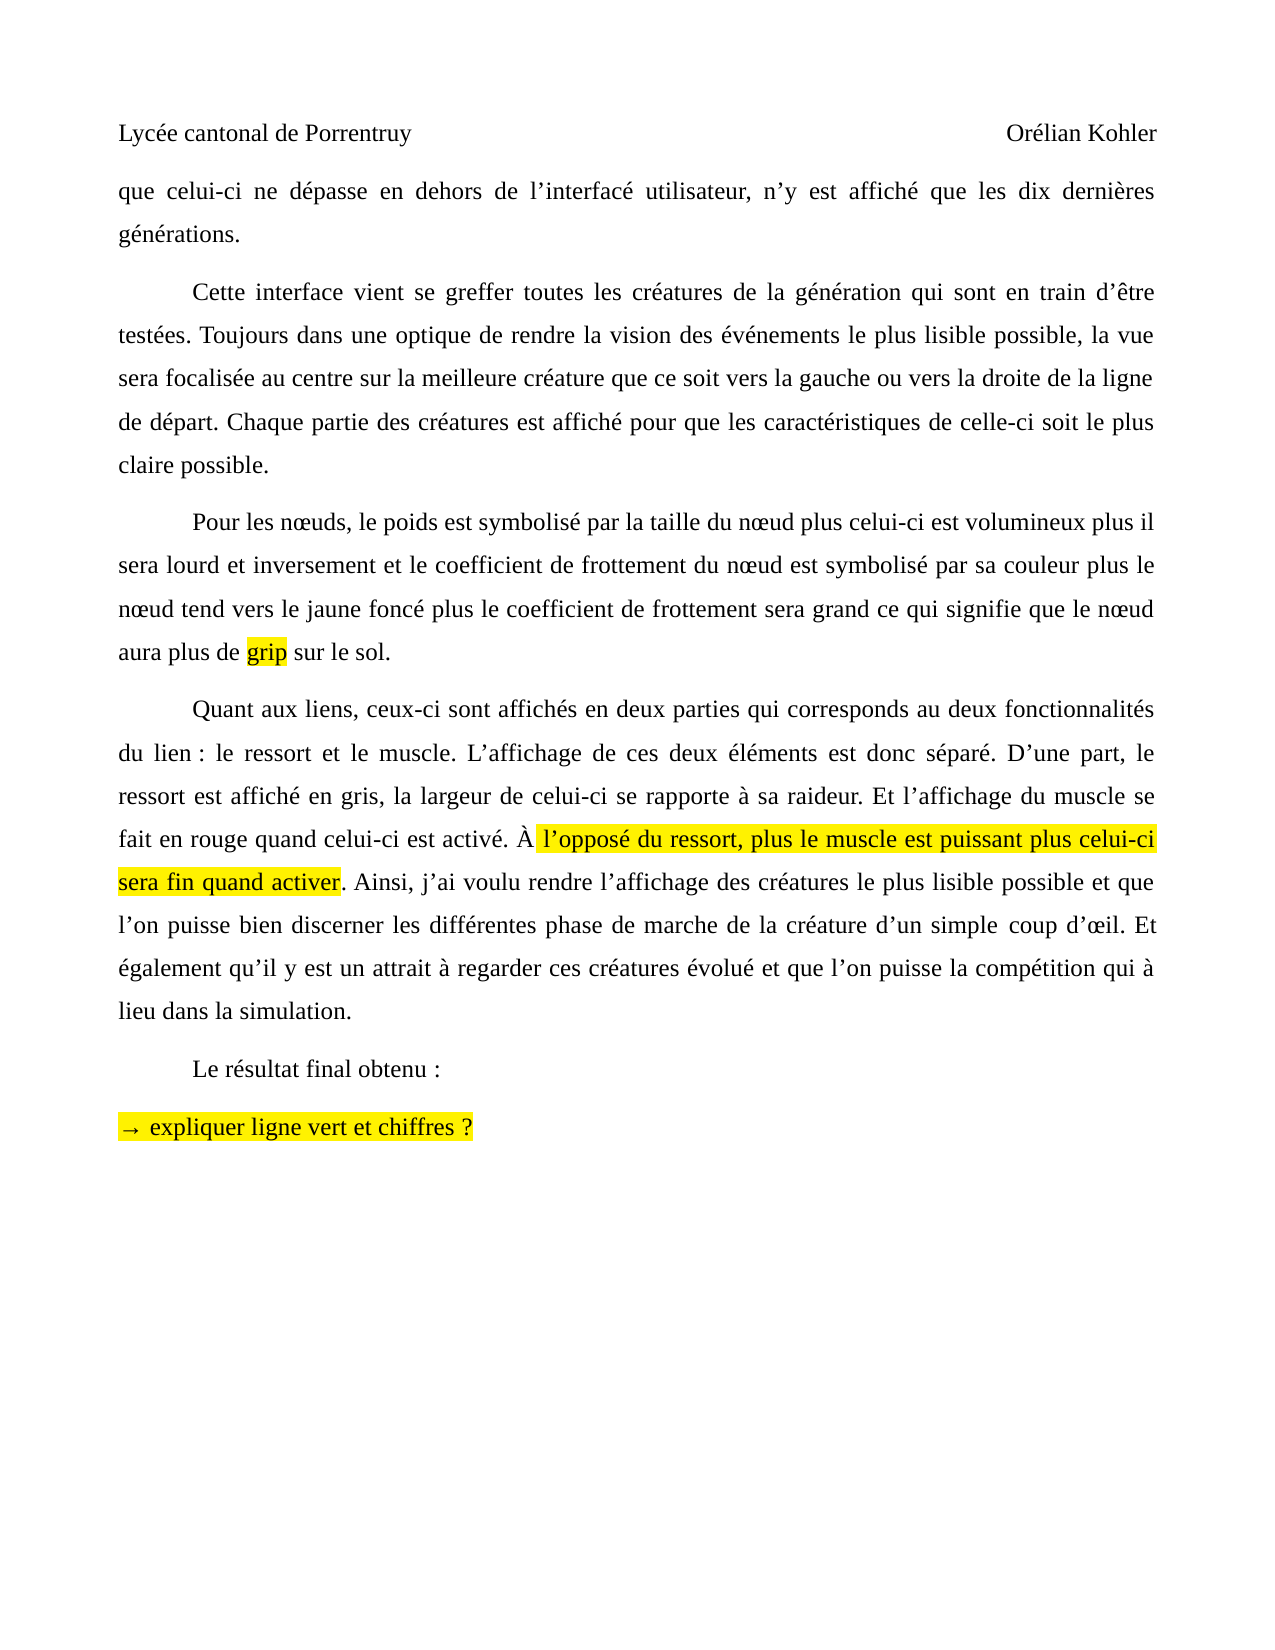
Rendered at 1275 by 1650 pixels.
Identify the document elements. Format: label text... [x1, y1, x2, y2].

text Le résultat final obtenu : [118, 1054, 1157, 1083]
text Quant aux liens, ceux-ci sont affichés en deux parties qui corresponds au deux fonctionnalités du lien : le ressort et le muscle. L’affichage de ces deux éléments est donc séparé. D’une part, le ressort est affiché en gris, la largeur de celui-ci se rapporte à sa raideur. Et l’affichage du muscle se fait en rouge quand celui-ci est activé. À l’opposé du ressort, plus le muscle est puissant plus celui-ci sera fin quand activer. Ainsi, j’ai voulu rendre l’affichage des créatures le plus lisible possible et que l’on puisse bien discerner les différentes phase de marche de la créature d’un simple coup d’œil. Et également qu’il y est un attrait à regarder ces créatures évolué et que l’on puisse la compétition qui à lieu dans la simulation. [118, 694, 1157, 1025]
text que celui-ci ne dépasse en dehors de l’interfacé utilisateur, n’y est affiché que les dix dernières générations. [118, 176, 1157, 248]
text Pour les nœuds, le poids est symbolisé par la taille du nœud plus celui-ci est volumineux plus il sera lourd et inversement et le coefficient de frottement du nœud est symbolisé par sa couleur plus le nœud tend vers le jaune foncé plus le coefficient de frottement sera grand ce qui signifie que le nœud aura plus de grip sur le sol. [118, 507, 1157, 666]
text Cette interface vient se greffer toutes les créatures de la génération qui sont en train d’être testées. Toujours dans une optique de rendre la vision des événements le plus lisible possible, la vue sera focalisée au centre sur la meilleure créature que ce soit vers la gauche ou vers la droite de la ligne de départ. Chaque partie des créatures est affiché pour que les caractéristiques de celle-ci soit le plus claire possible. [118, 277, 1157, 478]
text → expliquer ligne vert et chiffres ? [118, 1112, 1157, 1141]
